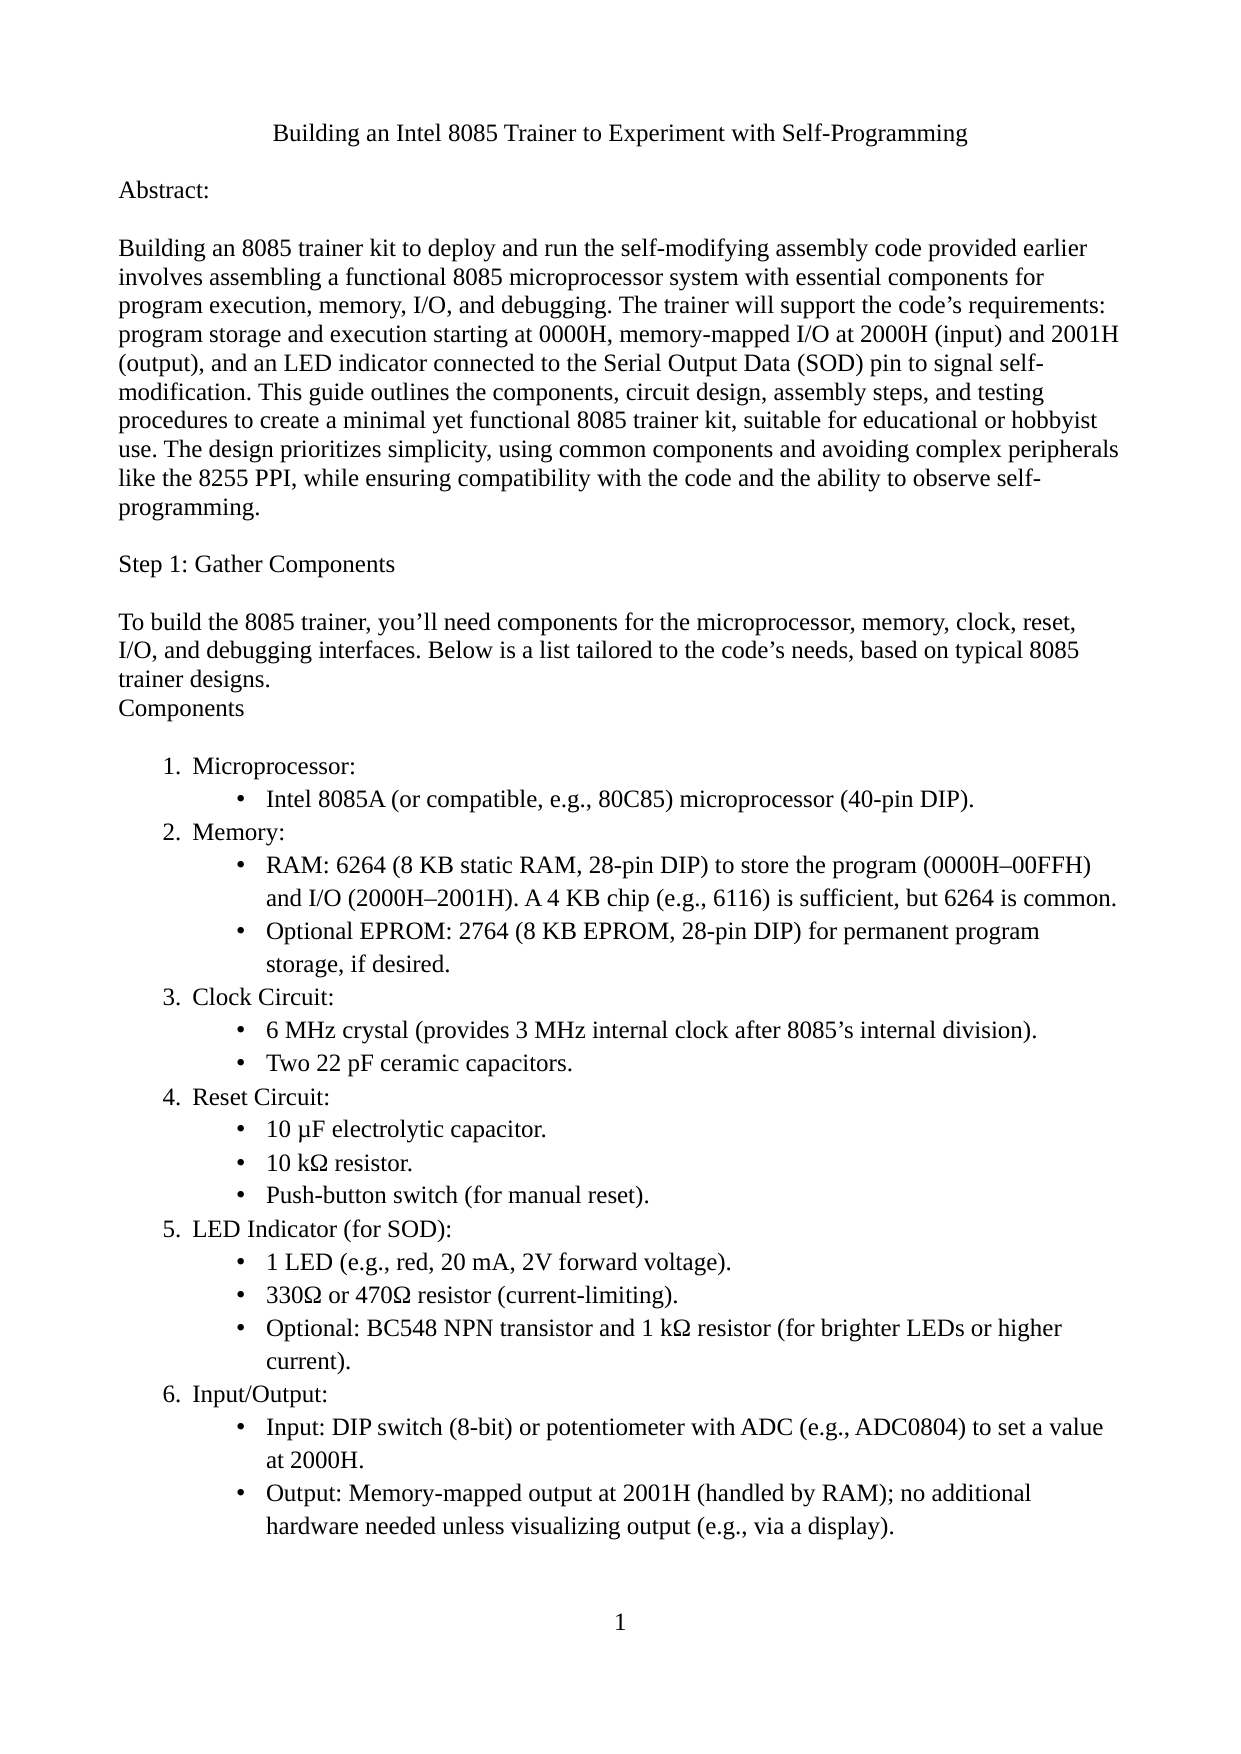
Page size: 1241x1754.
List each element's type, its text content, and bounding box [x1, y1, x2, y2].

list Output: Memory-mapped output at 2001H (handled by RAM); no additional hardware needed unless visualizing output (e.g., via a display). [236, 1478, 1122, 1539]
list Two 22 pF ceramic capacitors. [236, 1048, 1122, 1077]
list Reset Circuit: [162, 1082, 1122, 1110]
list RAM: 6264 (8 KB static RAM, 28-pin DIP) to store the program (0000H–00FFH) and I/O (2000H–2001H). A 4 KB chip (e.g., 6116) is sufficient, but 6264 is common. [236, 850, 1122, 912]
list 6 MHz crystal (provides 3 MHz internal clock after 8085’s internal division). [236, 1016, 1122, 1044]
list Optional: BC548 NPN transistor and 1 kΩ resistor (for brighter LEDs or higher current). [236, 1313, 1122, 1374]
list Intel 8085A (or compatible, e.g., 80C85) microprocessor (40-pin DIP). [236, 784, 1122, 813]
list 330Ω or 470Ω resistor (current-limiting). [236, 1280, 1122, 1308]
list LED Indicator (for SOD): [162, 1214, 1122, 1242]
list Optional EPROM: 2764 (8 KB EPROM, 28-pin DIP) for permanent program storage, if desired. [236, 916, 1122, 978]
list Memory: [162, 817, 1122, 846]
list Input: DIP switch (8-bit) or potentiometer with ADC (e.g., ADC0804) to set a value at 2000H. [236, 1412, 1122, 1473]
text Abstract: [118, 176, 1122, 204]
list Microprocessor: [162, 751, 1122, 780]
text Building an Intel 8085 Trainer to Experiment with Self-Programming [118, 118, 1122, 147]
text Step 1: Gather Components [118, 549, 1122, 578]
text Building an 8085 trainer kit to deploy and run the self-modifying assembly code provided earlier involves assembling a functional 8085 microprocessor system with essential components for program execution, memory, I/O, and debugging. The trainer will support the code’s requirements: program storage and execution starting at 0000H, memory-mapped I/O at 2000H (input) and 2001H (output), and an LED indicator connected to the Serial Output Data (SOD) pin to signal self-modification. This guide outlines the components, circuit design, assembly steps, and testing procedures to create a minimal yet functional 8085 trainer kit, suitable for educational or hobbyist use. The design prioritizes simplicity, using common components and avoiding complex peripherals like the 8255 PPI, while ensuring compatibility with the code and the ability to observe self-programming. [118, 233, 1122, 521]
list Push-button switch (for manual reset). [236, 1181, 1122, 1209]
list 1 LED (e.g., red, 20 mA, 2V forward voltage). [236, 1247, 1122, 1275]
list Clock Circuit: [162, 982, 1122, 1011]
list Input/Output: [162, 1379, 1122, 1407]
list 10 kΩ resistor. [236, 1148, 1122, 1176]
text To build the 8085 trainer, you’ll need components for the microprocessor, memory, clock, reset, I/O, and debugging interfaces. Below is a list tailored to the code’s needs, based on typical 8085 trainer designs. [118, 607, 1122, 693]
text Components [118, 693, 1122, 722]
list 10 µF electrolytic capacitor. [236, 1114, 1122, 1143]
